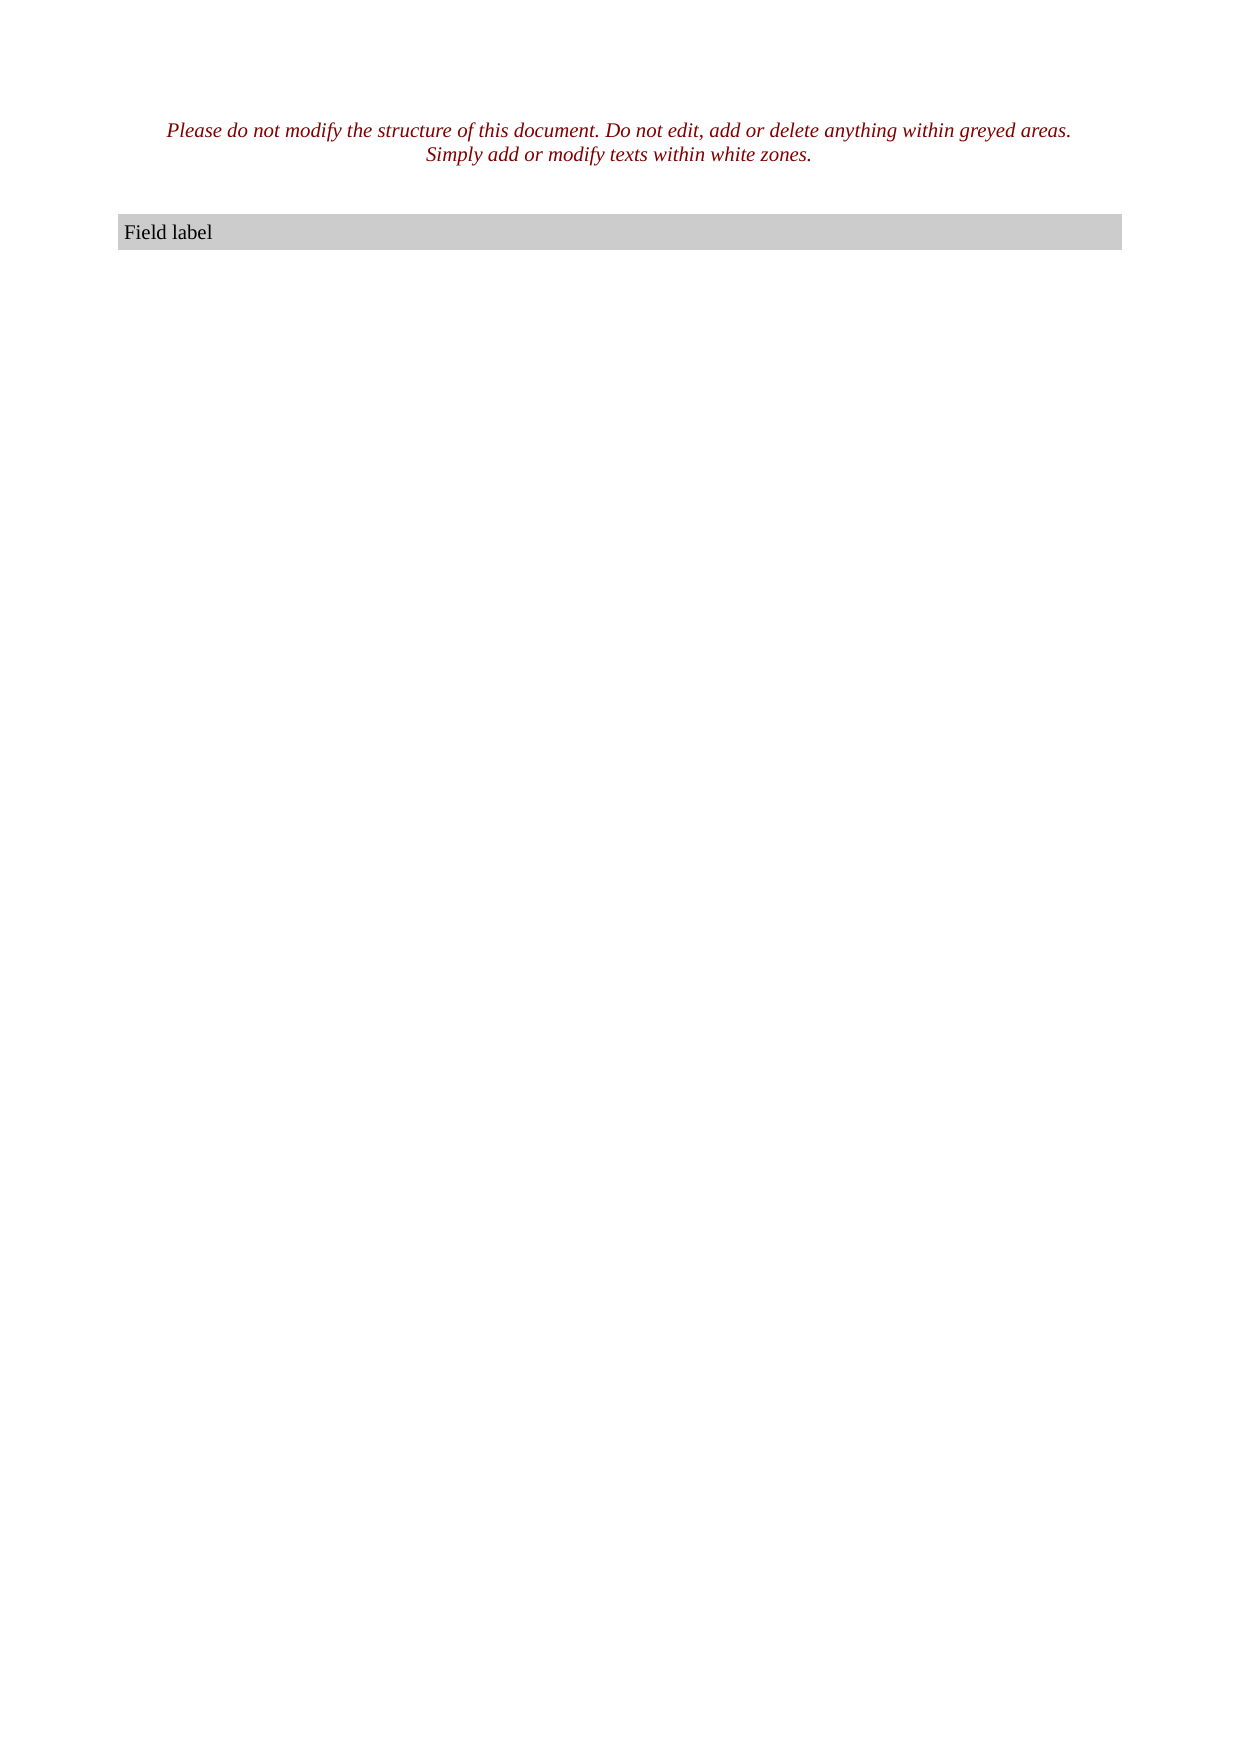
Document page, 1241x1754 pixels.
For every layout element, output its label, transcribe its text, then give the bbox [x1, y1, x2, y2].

text Simply add or modify texts within white zones. [118, 142, 1122, 166]
text Please do not modify the structure of this document. Do not edit, add or delete anything within greyed areas. [118, 118, 1122, 142]
table_header Field label [118, 214, 1122, 250]
table_cell [118, 250, 1122, 285]
